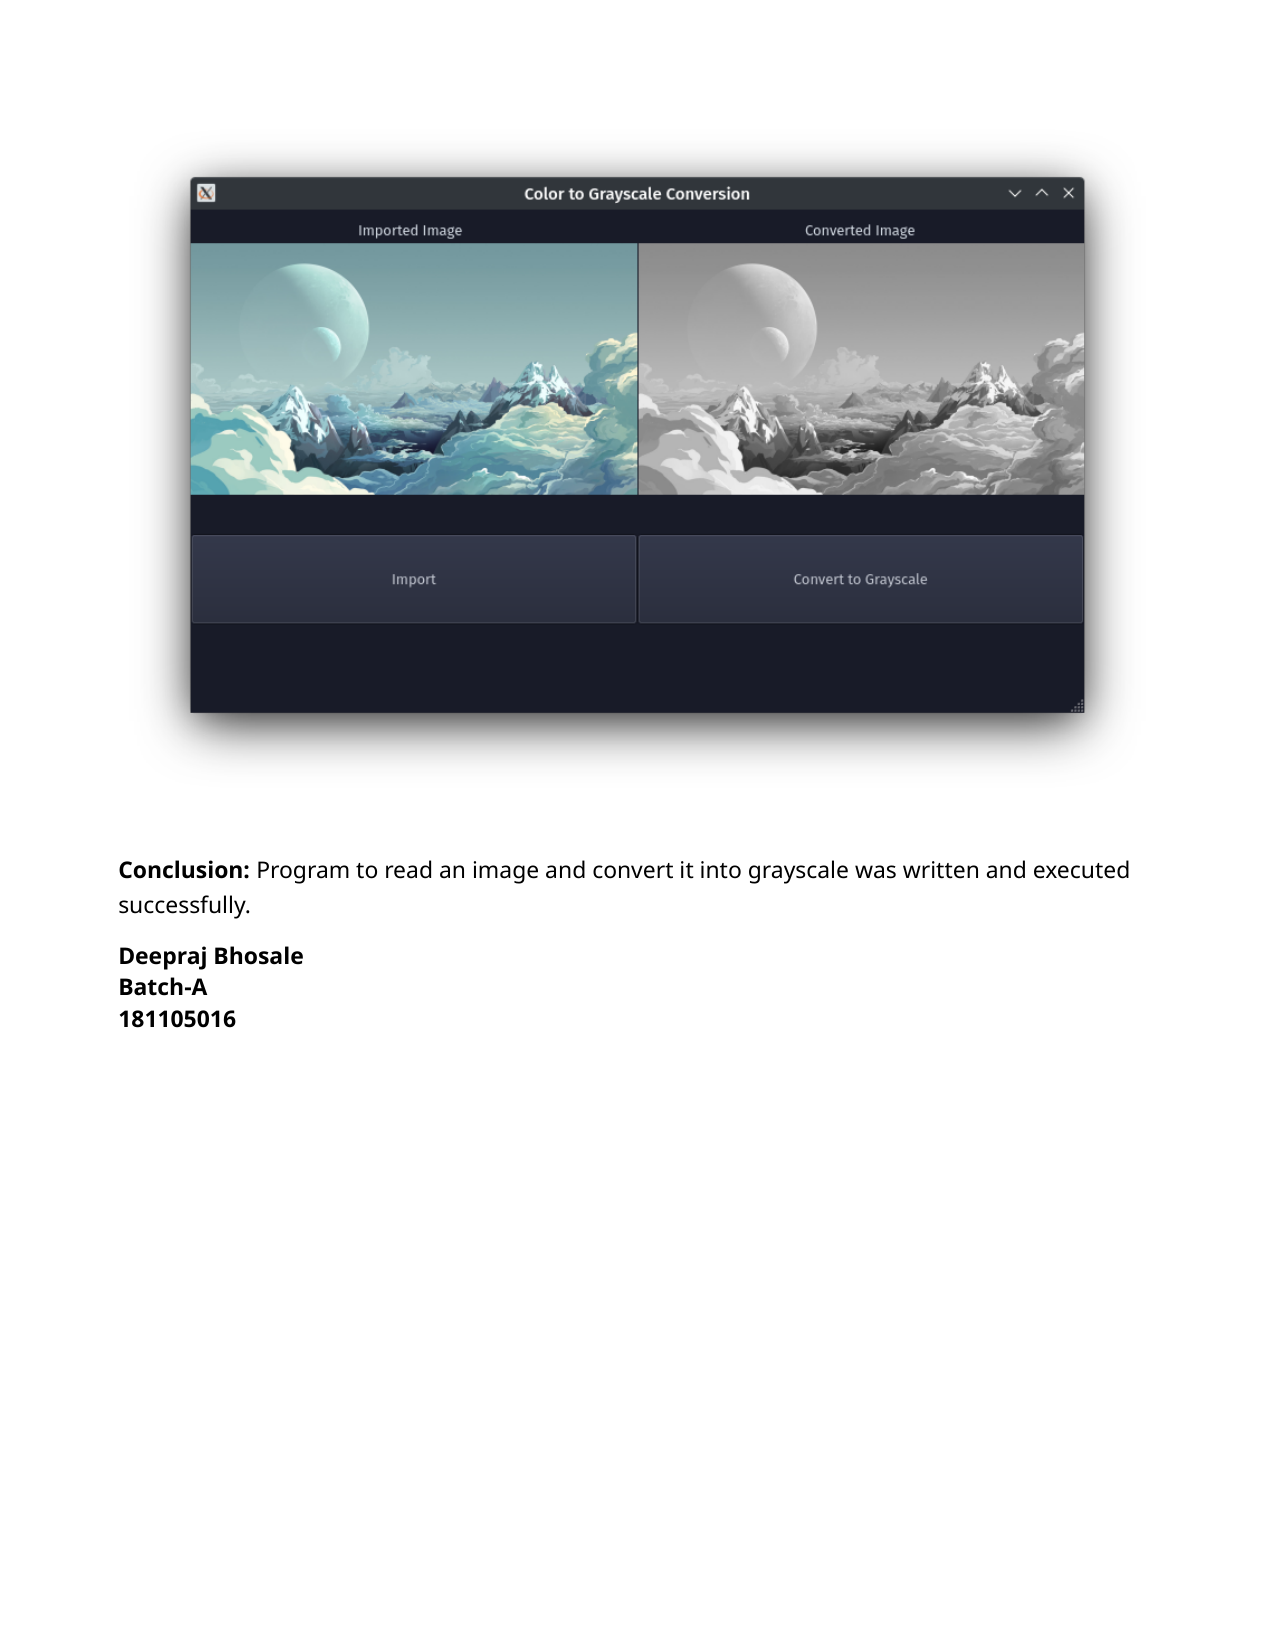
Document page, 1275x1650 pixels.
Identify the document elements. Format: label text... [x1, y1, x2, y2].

text Batch-A [118, 971, 1157, 1002]
text Conclusion: Program to read an image and convert it into grayscale was written and executed successfully. [118, 853, 1157, 921]
text 181105016 [118, 1002, 1157, 1034]
text Deepraj Bhosale [118, 940, 1157, 971]
picture [118, 118, 1157, 799]
